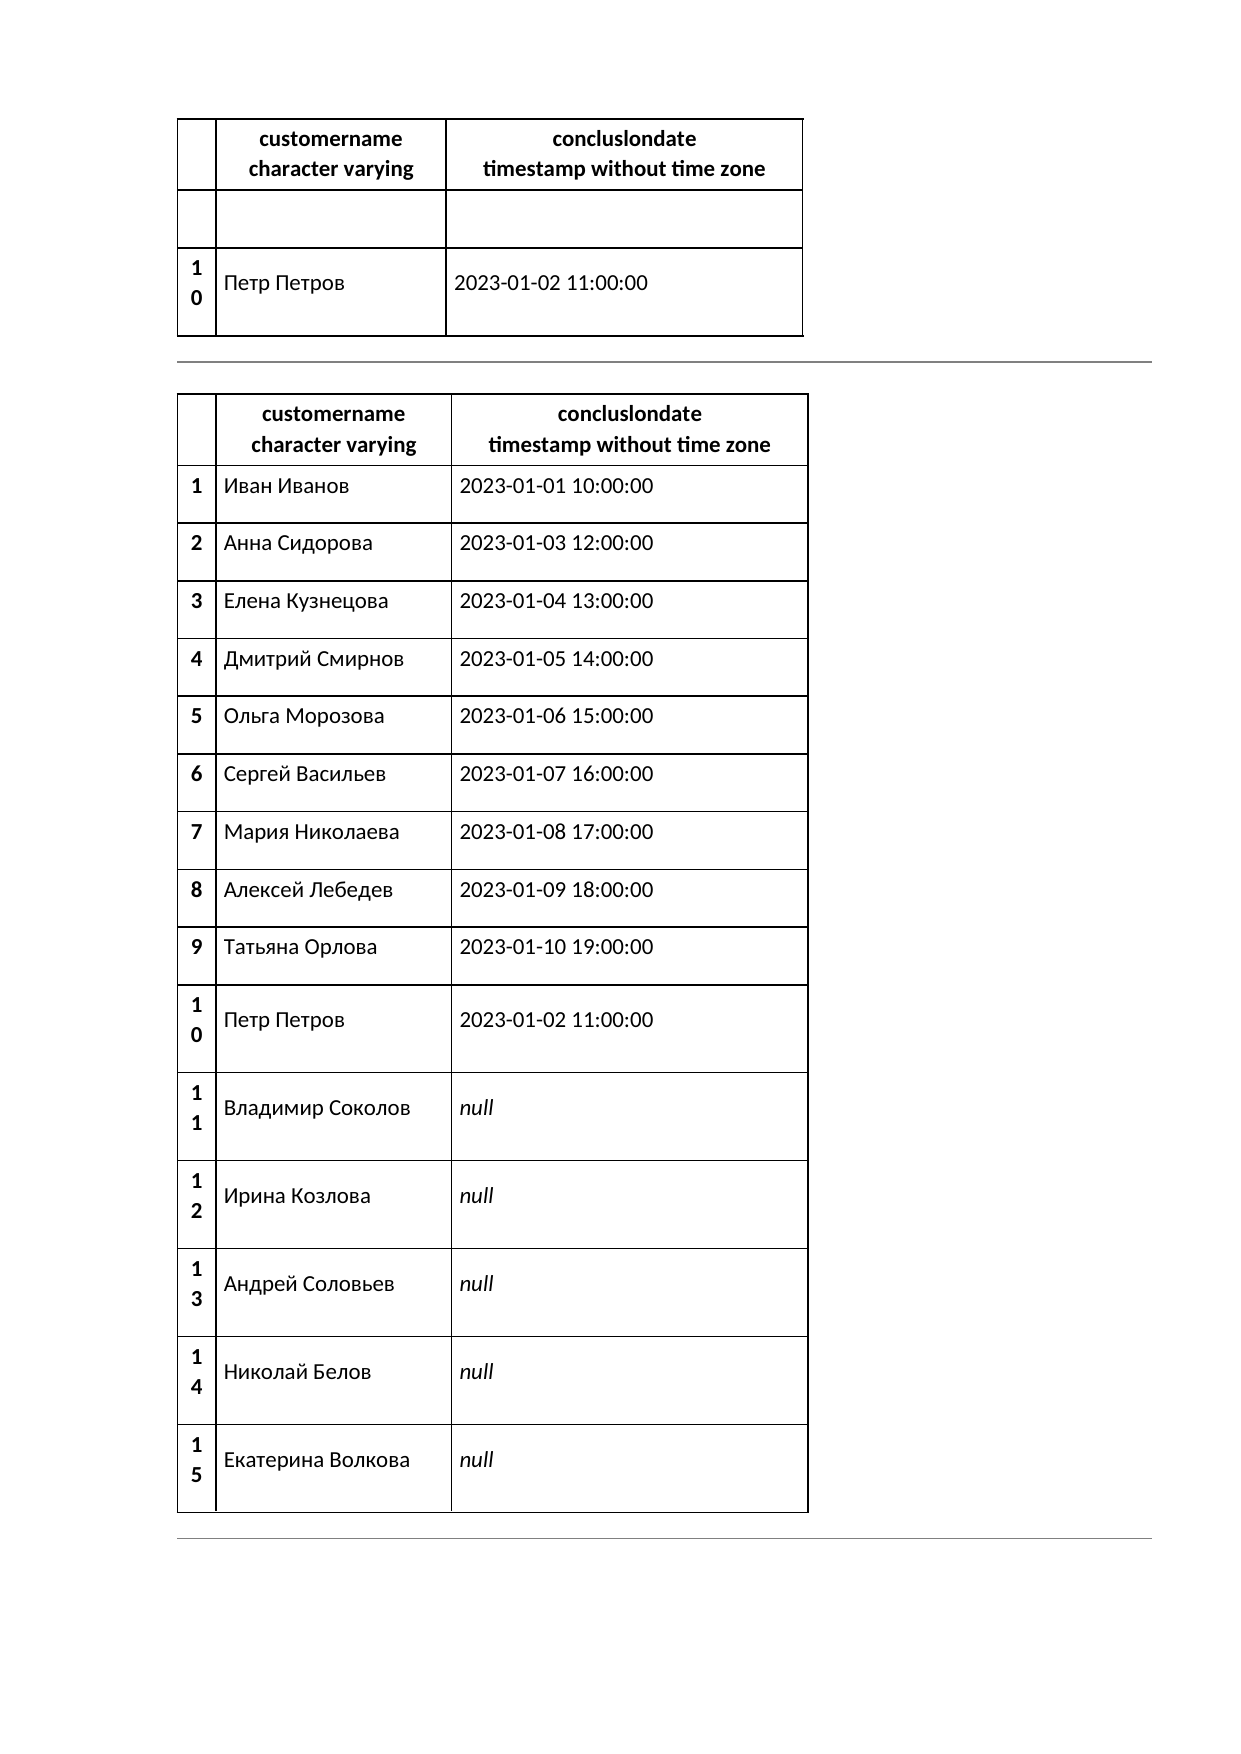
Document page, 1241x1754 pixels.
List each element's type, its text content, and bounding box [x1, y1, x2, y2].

table_cell null [452, 1161, 807, 1248]
table_cell Сергей Васильев [217, 755, 451, 811]
table_cell 15 [178, 1425, 215, 1511]
table_cell 4 [178, 639, 215, 695]
table_cell Анна Сидорова [217, 524, 451, 580]
table_cell 14 [178, 1337, 215, 1423]
table_cell 2023-01-04 13:00:00 [452, 582, 807, 638]
table_cell 2023-01-06 15:00:00 [452, 697, 807, 753]
table_cell 2023-01-03 12:00:00 [452, 524, 807, 580]
table_header customername character varying [217, 120, 445, 189]
table_cell Ирина Козлова [217, 1161, 451, 1248]
table_cell null [452, 1425, 807, 1511]
table_cell Мария Николаева [217, 812, 451, 868]
table_header [178, 120, 215, 189]
table_cell [217, 191, 445, 247]
table_cell 7 [178, 812, 215, 868]
table_cell Петр Петров [217, 986, 451, 1072]
table_cell null [452, 1249, 807, 1336]
table_cell 2 [178, 524, 215, 580]
table_cell 2023-01-01 10:00:00 [452, 466, 807, 522]
table_cell 2023-01-05 14:00:00 [452, 639, 807, 695]
table_cell Алексей Лебедев [217, 870, 451, 926]
table_header [178, 395, 215, 464]
table_cell Владимир Соколов [217, 1073, 451, 1160]
table_cell Татьяна Орлова [217, 928, 451, 984]
table_cell 10 [178, 986, 215, 1072]
table_cell Николай Белов [217, 1337, 451, 1423]
table_cell Петр Петров [217, 249, 445, 335]
table_cell 12 [178, 1161, 215, 1248]
table_cell Дмитрий Смирнов [217, 639, 451, 695]
table_cell 6 [178, 755, 215, 811]
table_cell Ольга Морозова [217, 697, 451, 753]
table_cell [447, 191, 802, 247]
table_header customername character varying [217, 395, 451, 464]
table_cell 8 [178, 870, 215, 926]
table_cell 2023-01-07 16:00:00 [452, 755, 807, 811]
table_cell 2023-01-10 19:00:00 [452, 928, 807, 984]
table_cell 10 [178, 249, 215, 335]
table_cell Иван Иванов [217, 466, 451, 522]
table_cell 5 [178, 697, 215, 753]
table_cell 9 [178, 928, 215, 984]
table_header concluslondate timestamp without time zone [447, 120, 802, 189]
table_cell Екатерина Волкова [217, 1425, 451, 1511]
table_cell Елена Кузнецова [217, 582, 451, 638]
table_cell Андрей Соловьев [217, 1249, 451, 1336]
table_cell 3 [178, 582, 215, 638]
table_cell 11 [178, 1073, 215, 1160]
table_cell null [452, 1073, 807, 1160]
table_cell 2023-01-02 11:00:00 [447, 249, 802, 335]
table_cell null [452, 1337, 807, 1423]
table_header concluslondate timestamp without time zone [452, 395, 807, 464]
table_cell 1 [178, 466, 215, 522]
table_cell 13 [178, 1249, 215, 1336]
table_cell 2023-01-02 11:00:00 [452, 986, 807, 1072]
table_cell 2023-01-09 18:00:00 [452, 870, 807, 926]
table_cell [178, 191, 215, 247]
table_cell 2023-01-08 17:00:00 [452, 812, 807, 868]
